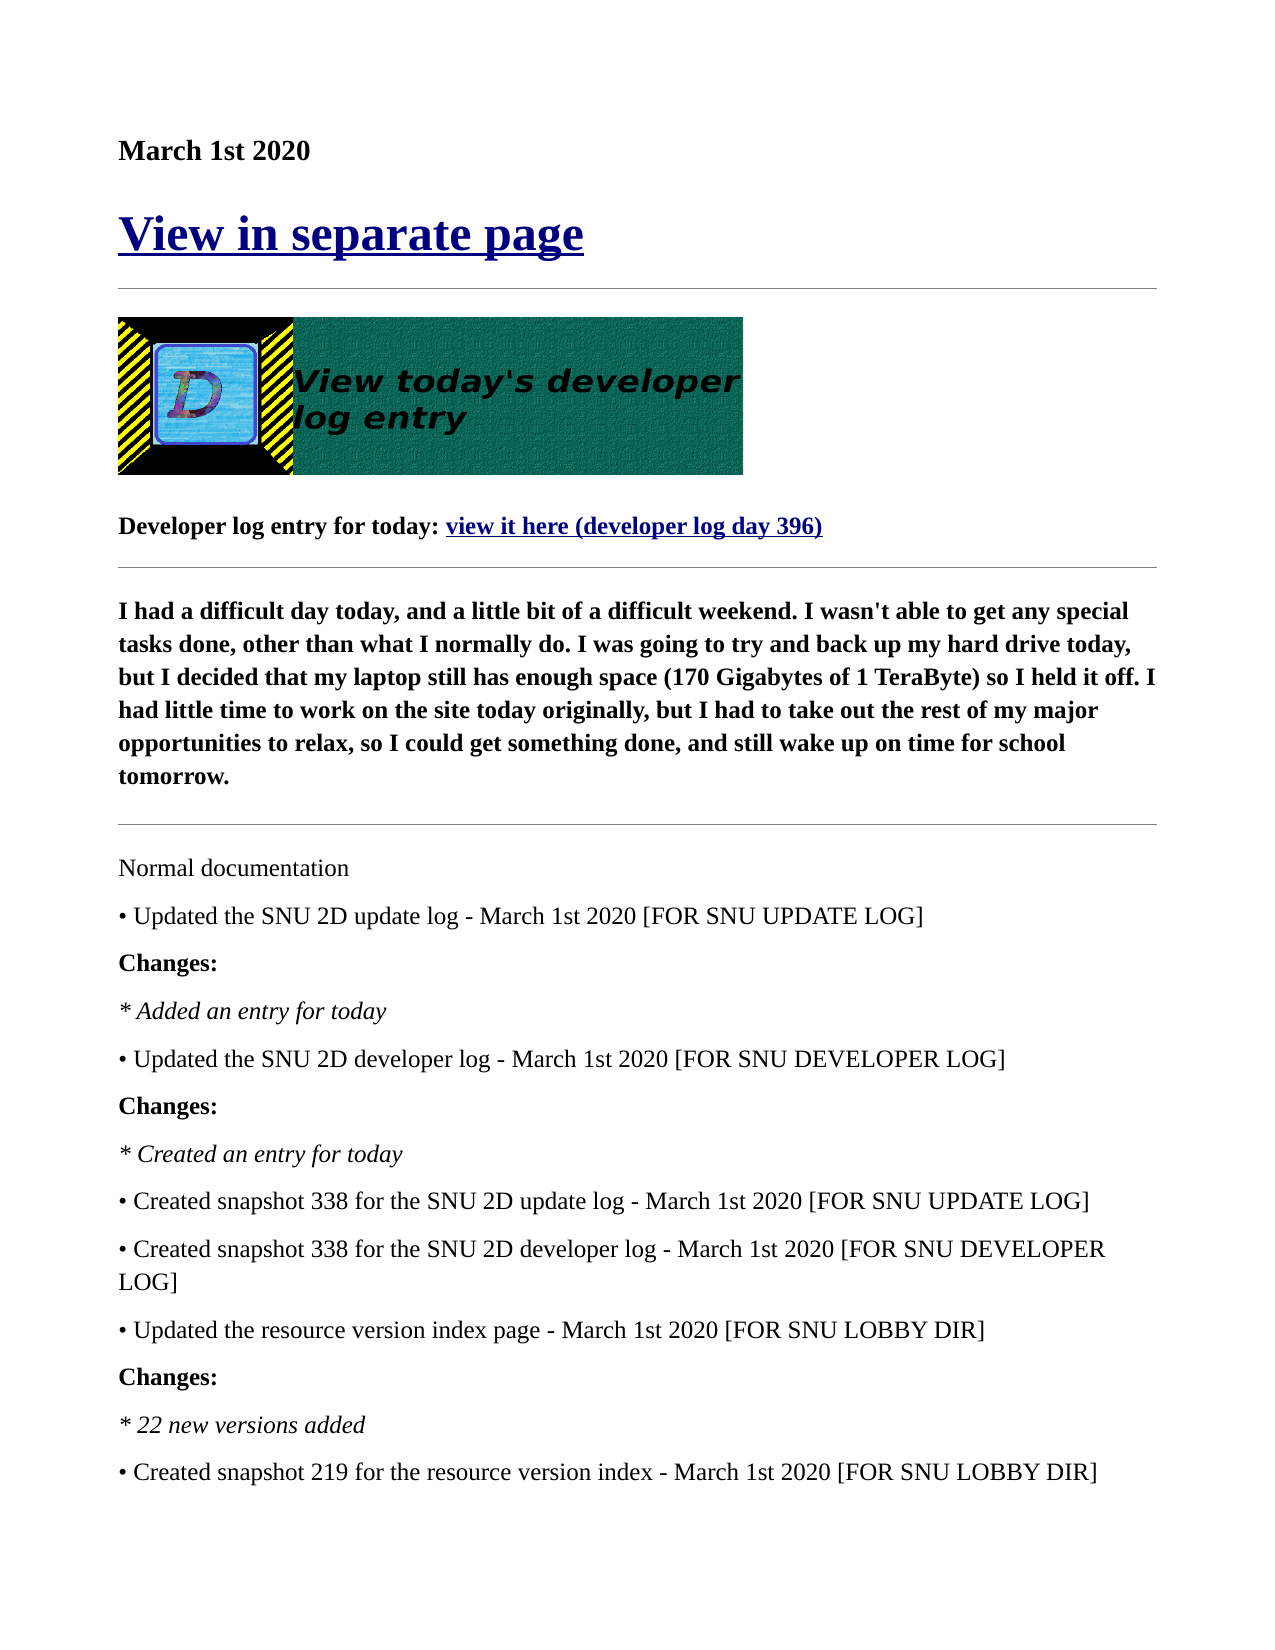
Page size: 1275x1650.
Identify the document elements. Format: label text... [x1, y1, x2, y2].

subtitle March 1st 2020 [118, 133, 1157, 166]
text • Updated the resource version index page - March 1st 2020 [FOR SNU LOBBY DIR] [118, 1315, 1157, 1343]
text • Created snapshot 219 for the resource version index - March 1st 2020 [FOR SNU LOBBY DIR] [118, 1457, 1157, 1486]
text Normal documentation [118, 853, 1157, 882]
text • Updated the SNU 2D developer log - March 1st 2020 [FOR SNU DEVELOPER LOG] [118, 1044, 1157, 1072]
subtitle Developer log entry for today: view it here (developer log day 396) [118, 511, 1157, 540]
picture [118, 317, 744, 475]
text * Added an entry for today [118, 996, 1157, 1025]
subtitle View in separate page [118, 204, 1157, 261]
text • Created snapshot 338 for the SNU 2D update log - March 1st 2020 [FOR SNU UPDATE LOG] [118, 1186, 1157, 1215]
text * 22 new versions added [118, 1410, 1157, 1439]
text I had a difficult day today, and a little bit of a difficult weekend. I wasn't able to get any special tasks done, other than what I normally do. I was going to try and back up my hard drive today, but I decided that my laptop still has enough space (170 Gigabytes of 1 TeraByte) so I held it off. I had little time to work on the site today originally, but I had to take out the rest of my major opportunities to relax, so I could get something done, and still wake up on time for school tomorrow. [118, 596, 1157, 790]
text Changes: [118, 1091, 1157, 1120]
text • Created snapshot 338 for the SNU 2D developer log - March 1st 2020 [FOR SNU DEVELOPER LOG] [118, 1234, 1157, 1296]
text Changes: [118, 1362, 1157, 1391]
text • Updated the SNU 2D update log - March 1st 2020 [FOR SNU UPDATE LOG] [118, 901, 1157, 929]
text Changes: [118, 948, 1157, 977]
text * Created an entry for today [118, 1139, 1157, 1168]
